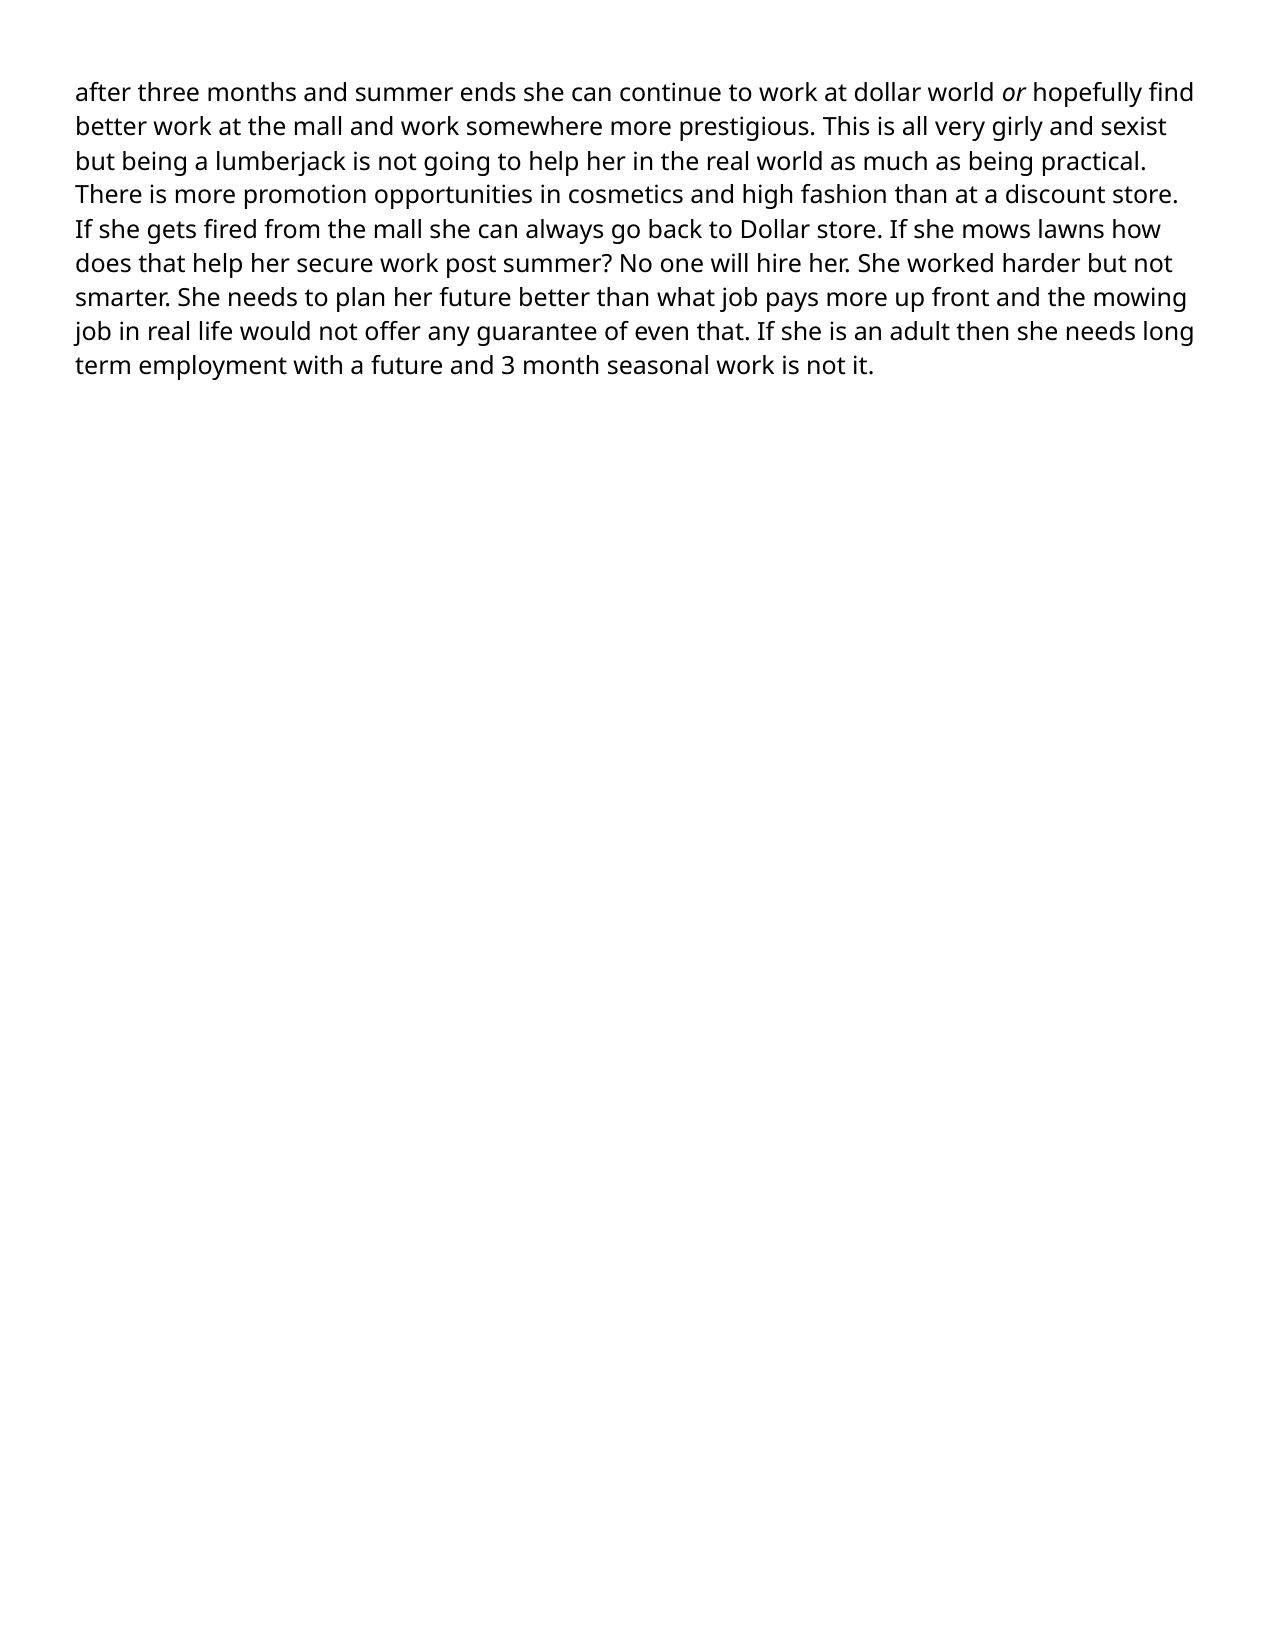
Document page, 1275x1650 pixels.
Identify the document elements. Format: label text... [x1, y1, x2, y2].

text after three months and summer ends she can continue to work at dollar world or hopefully find better work at the mall and work somewhere more prestigious. This is all very girly and sexist but being a lumberjack is not going to help her in the real world as much as being practical. There is more promotion opportunities in cosmetics and high fashion than at a discount store. If she gets fired from the mall she can always go back to Dollar store. If she mows lawns how does that help her secure work post summer? No one will hire her. She worked harder but not smarter. She needs to plan her future better than what job pays more up front and the mowing job in real life would not offer any guarantee of even that. If she is an adult then she needs long term employment with a future and 3 month seasonal work is not it. [75, 75, 1200, 382]
